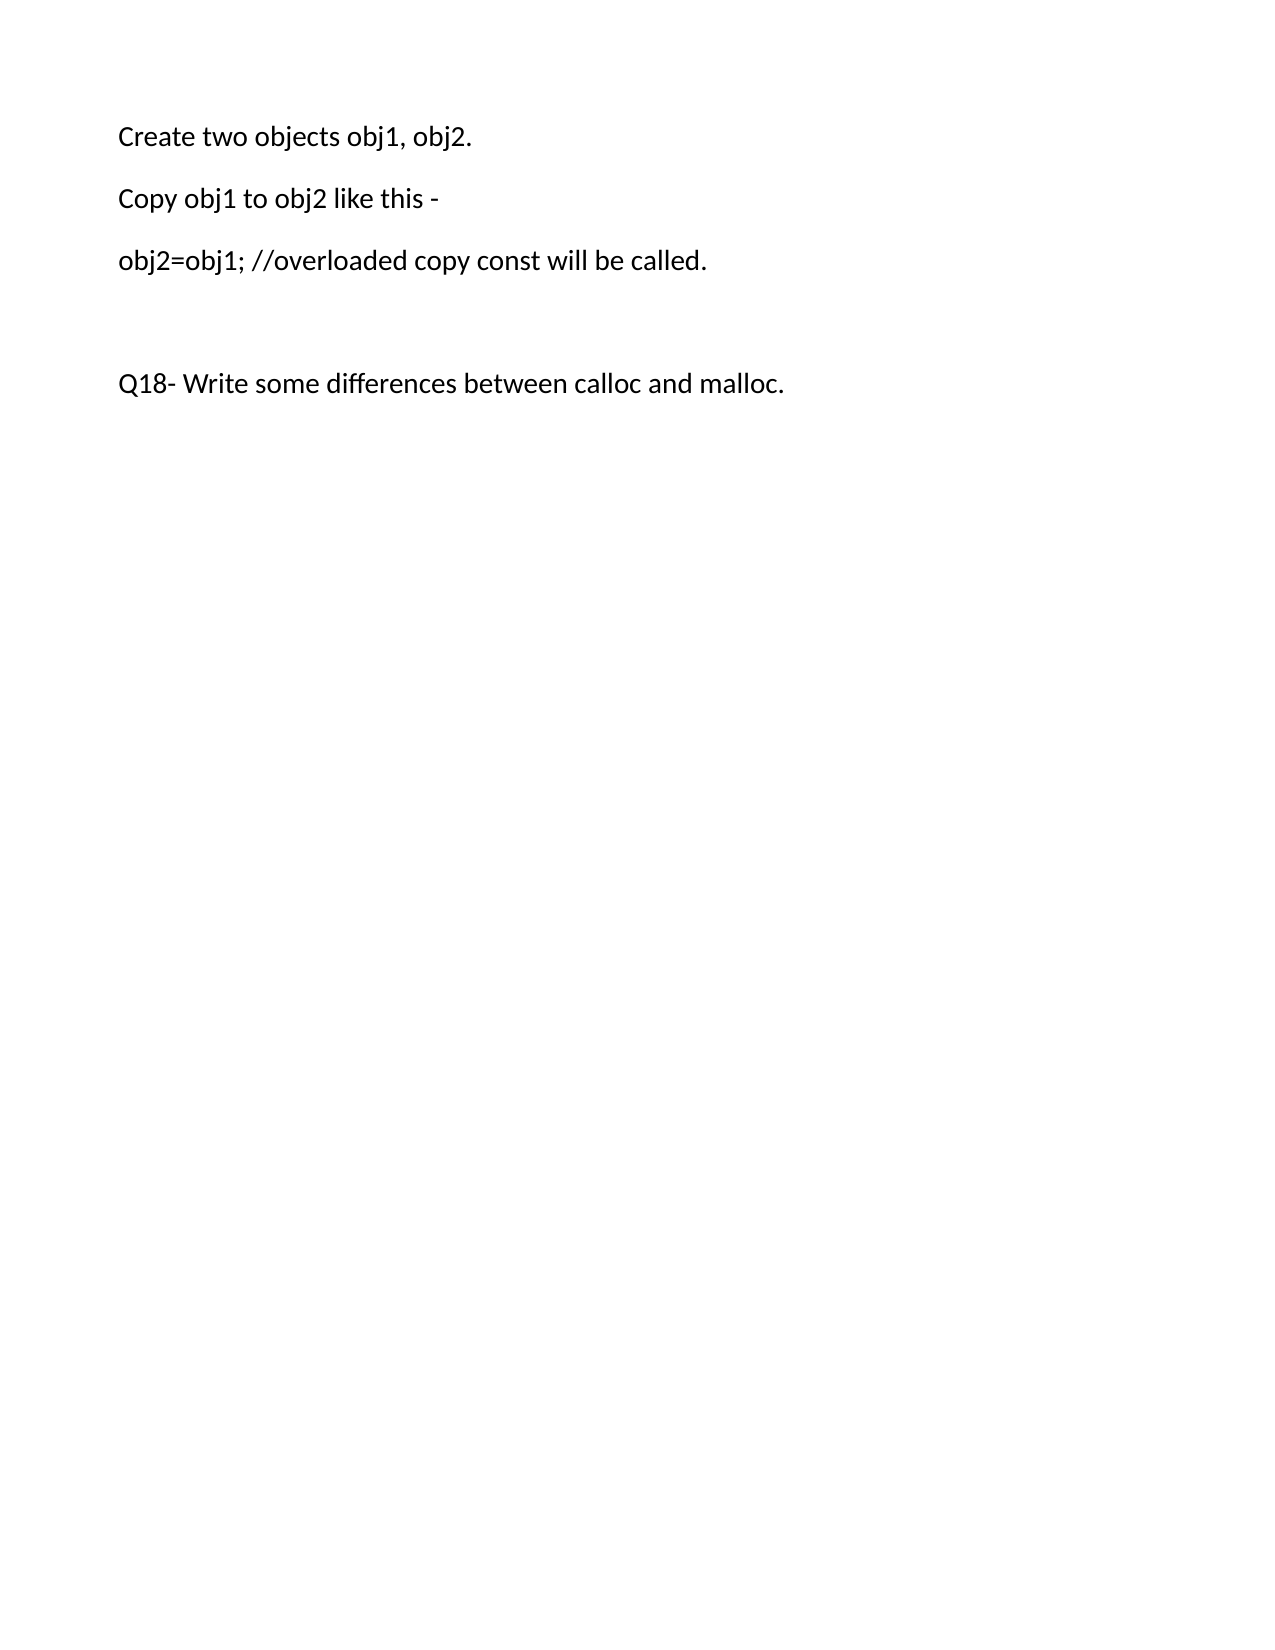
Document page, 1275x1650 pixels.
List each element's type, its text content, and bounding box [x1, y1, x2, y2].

text Create two objects obj1, obj2. [118, 118, 1157, 154]
text Copy obj1 to obj2 like this - [118, 180, 1157, 216]
text obj2=obj1; //overloaded copy const will be called. [118, 242, 1157, 277]
text Q18- Write some differences between calloc and malloc. [118, 365, 1157, 401]
